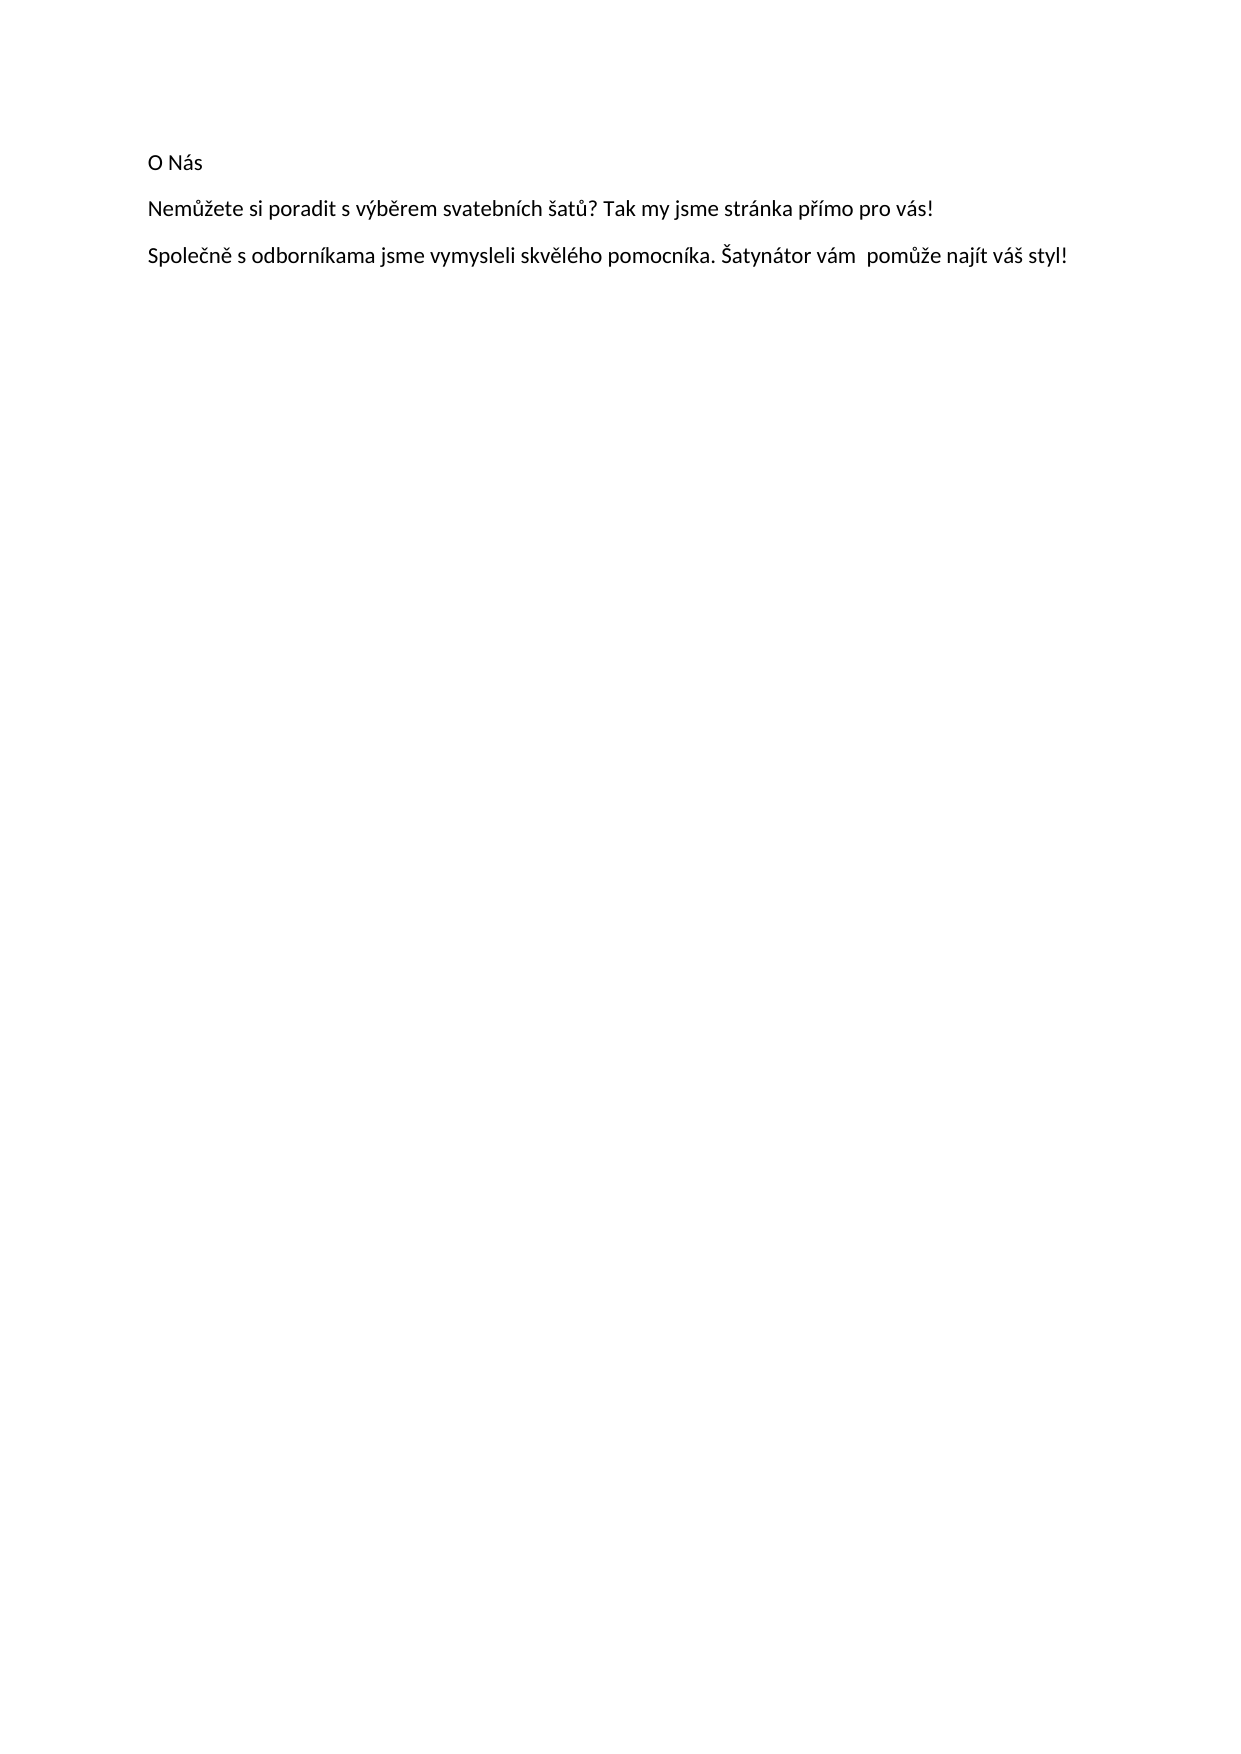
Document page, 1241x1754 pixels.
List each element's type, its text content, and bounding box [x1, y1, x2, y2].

text O Nás [148, 148, 1093, 176]
text Společně s odborníkama jsme vymysleli skvělého pomocníka. Šatynátor vám pomůže najít váš styl! [148, 241, 1093, 269]
text Nemůžete si poradit s výběrem svatebních šatů? Tak my jsme stránka přímo pro vás! [148, 194, 1093, 222]
